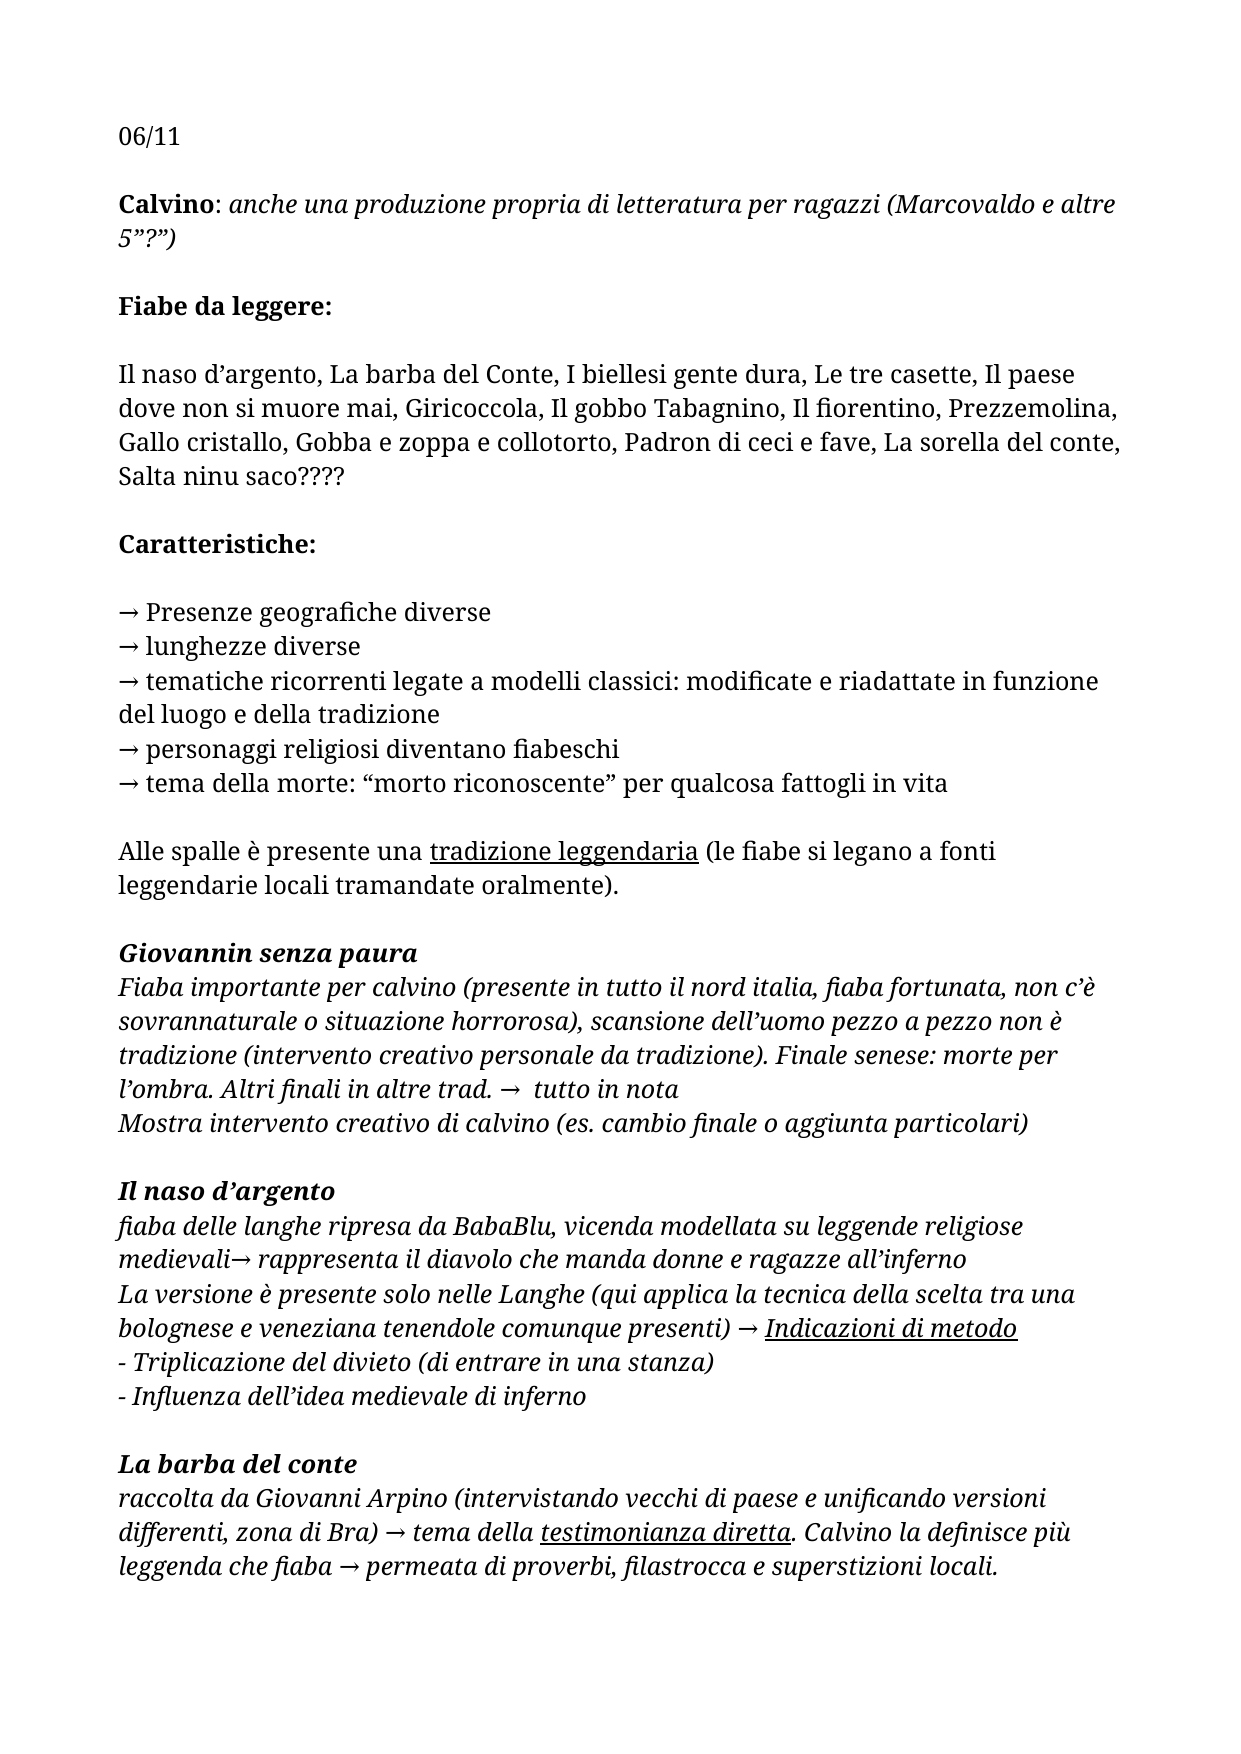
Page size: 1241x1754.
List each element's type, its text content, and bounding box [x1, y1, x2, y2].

text Fiabe da leggere: [118, 288, 1122, 322]
text La versione è presente solo nelle Langhe (qui applica la tecnica della scelta tra una bolognese e veneziana tenendole comunque presenti) → Indicazioni di metodo [118, 1276, 1122, 1344]
text Fiaba importante per calvino (presente in tutto il nord italia, fiaba fortunata, non c’è sovrannaturale o situazione horrorosa), scansione dell’uomo pezzo a pezzo non è tradizione (intervento creativo personale da tradizione). Finale senese: morte per l’ombra. Altri finali in altre trad. → tutto in nota [118, 970, 1122, 1106]
text Calvino: anche una produzione propria di letteratura per ragazzi (Marcovaldo e altre 5”?”) [118, 186, 1122, 254]
text Caratteristiche: [118, 527, 1122, 561]
text fiaba delle langhe ripresa da BabaBlu, vicenda modellata su leggende religiose medievali→ rappresenta il diavolo che manda donne e ragazze all’inferno [118, 1208, 1122, 1276]
text raccolta da Giovanni Arpino (intervistando vecchi di paese e unificando versioni differenti, zona di Bra) → tema della testimonianza diretta. Calvino la definisce più leggenda che fiaba → permeata di proverbi, filastrocca e superstizioni locali. [118, 1481, 1122, 1583]
text 06/11 [118, 118, 1122, 152]
text → tema della morte: “morto riconoscente” per qualcosa fattogli in vita [118, 765, 1122, 799]
text → tematiche ricorrenti legate a modelli classici: modificate e riadattate in funzione del luogo e della tradizione [118, 663, 1122, 731]
text - Influenza dell’idea medievale di inferno [118, 1378, 1122, 1412]
text Mostra intervento creativo di calvino (es. cambio finale o aggiunta particolari) [118, 1106, 1122, 1140]
text Il naso d’argento, La barba del Conte, I biellesi gente dura, Le tre casette, Il paese dove non si muore mai, Giricoccola, Il gobbo Tabagnino, Il fiorentino, Prezzemolina, Gallo cristallo, Gobba e zoppa e collotorto, Padron di ceci e fave, La sorella del conte, Salta ninu saco???? [118, 357, 1122, 493]
text Alle spalle è presente una tradizione leggendaria (le fiabe si legano a fonti leggendarie locali tramandate oralmente). [118, 833, 1122, 902]
text → personaggi religiosi diventano fiabeschi [118, 731, 1122, 765]
text La barba del conte [118, 1447, 1122, 1481]
text - Triplicazione del divieto (di entrare in una stanza) [118, 1344, 1122, 1378]
text → lunghezze diverse [118, 629, 1122, 663]
text Il naso d’argento [118, 1174, 1122, 1208]
text → Presenze geografiche diverse [118, 595, 1122, 629]
text Giovannin senza paura [118, 936, 1122, 970]
